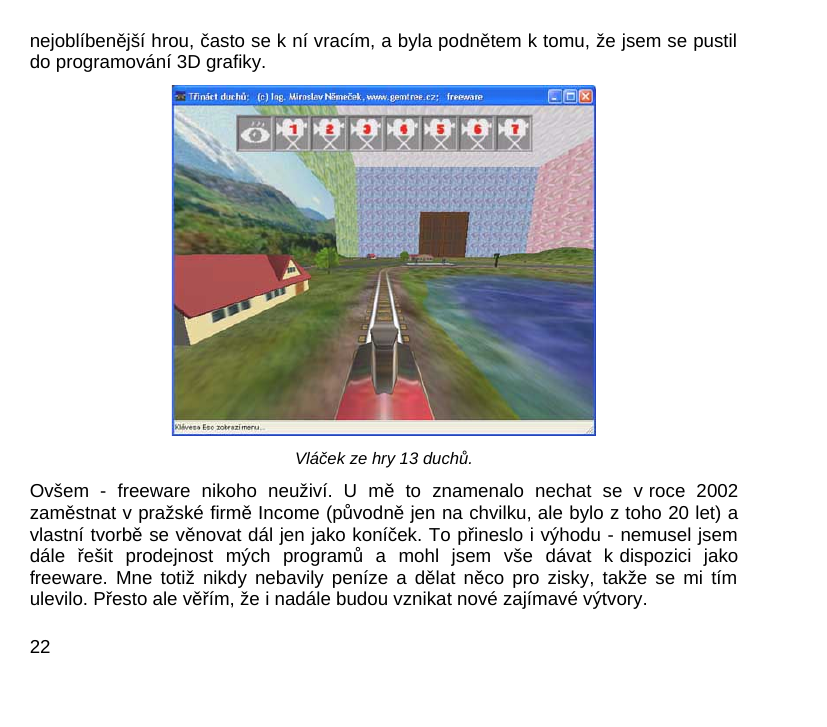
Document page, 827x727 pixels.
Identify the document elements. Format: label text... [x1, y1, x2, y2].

picture [171, 85, 596, 436]
text nejoblíbenější hrou, často se k ní vracím, a byla podnětem k tomu, že jsem se pustil do programování 3D grafiky. [29, 29, 738, 73]
text Ovšem - freeware nikoho neuživí. U mě to znamenalo nechat se v roce 2002 zaměstnat v pražské firmě Income (původně jen na chvilku, ale bylo z toho 20 let) a vlastní tvorbě se věnovat dál jen jako koníček. To přineslo i výhodu - nemusel jsem dále řešit prodejnost mých programů a mohl jsem vše dávat k dispozici jako freeware. Mne totiž nikdy nebavily peníze a dělat něco pro zisky, takže se mi tím ulevilo. Přesto ale věřím, že i nadále budou vznikat nové zajímavé výtvory. [29, 480, 738, 609]
text Vláček ze hry 13 duchů. [29, 448, 738, 468]
